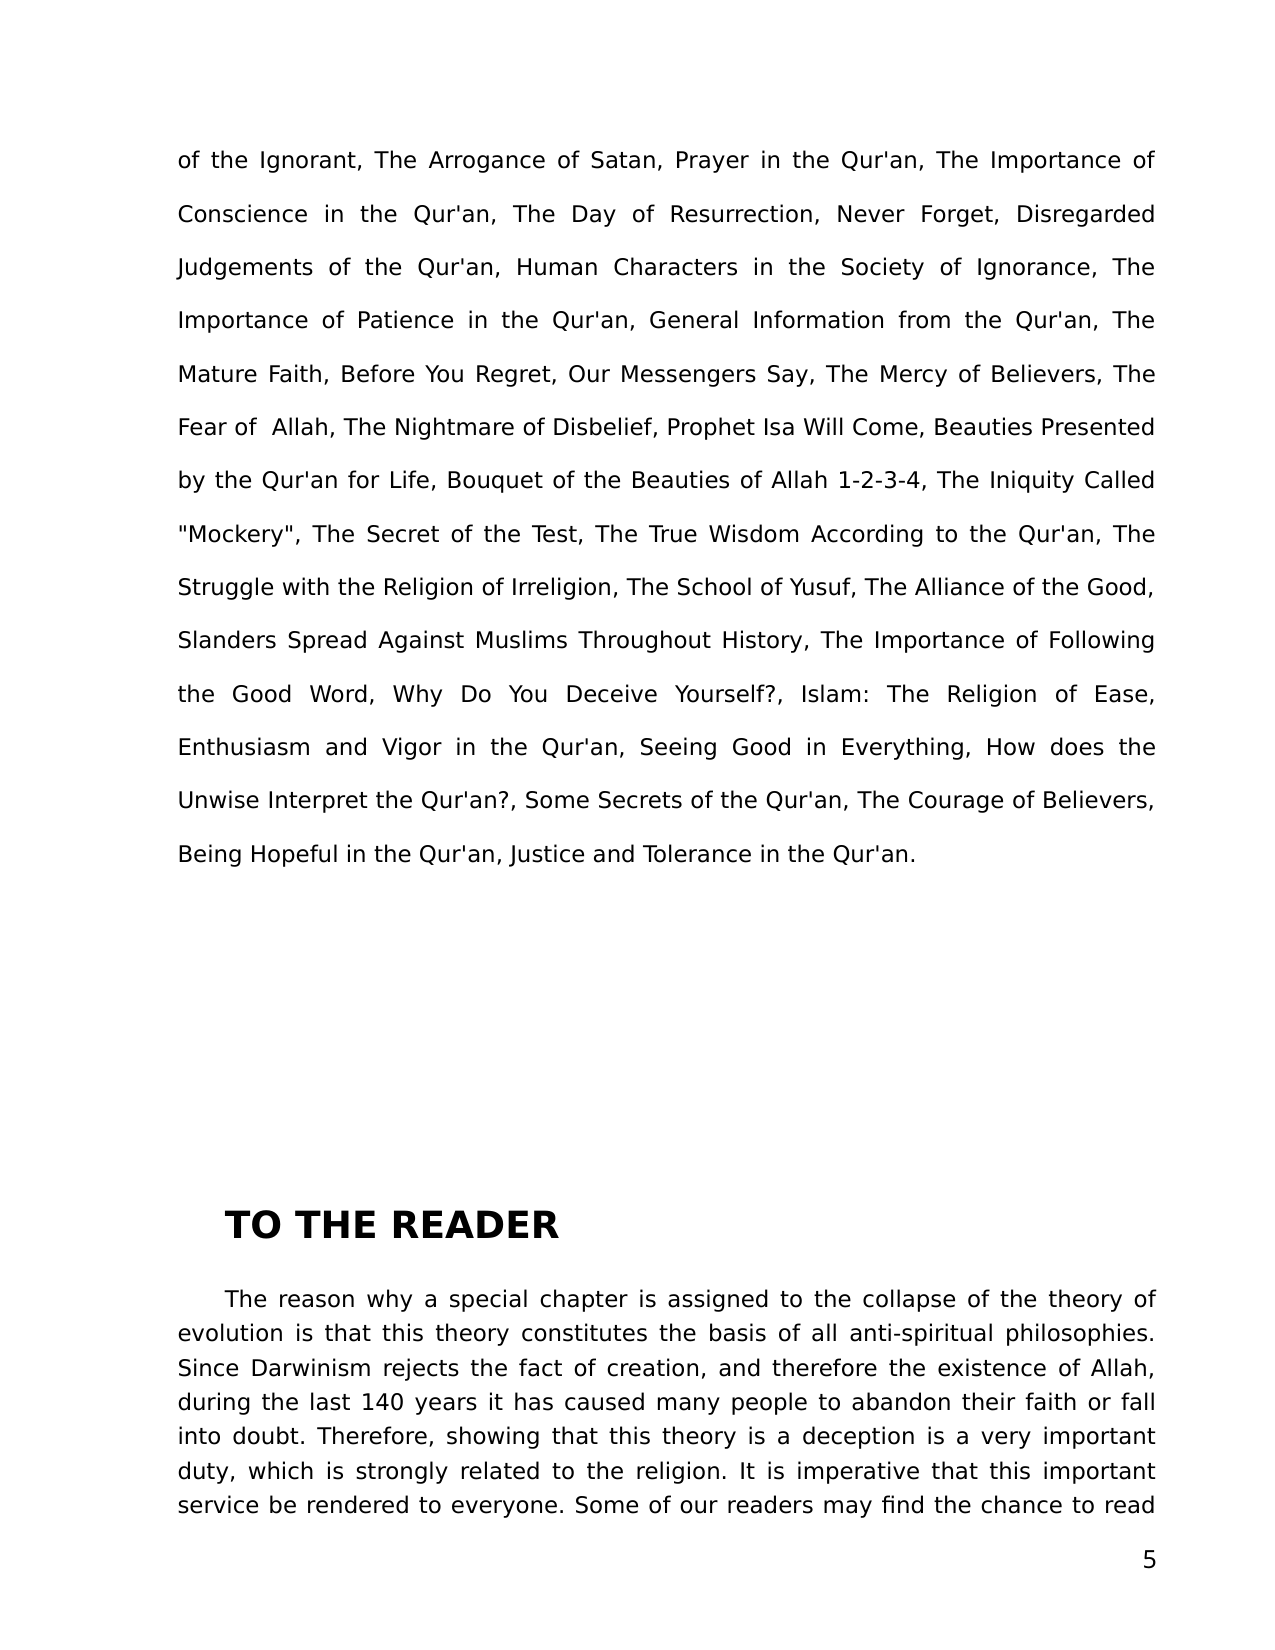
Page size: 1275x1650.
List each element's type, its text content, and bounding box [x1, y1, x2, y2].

text of the Ignorant, The Arrogance of Satan, Prayer in the Qur'an, The Importance of Conscience in the Qur'an, The Day of Resurrection, Never Forget, Disregarded Judgements of the Qur'an, Human Characters in the Society of Ignorance, The Importance of Patience in the Qur'an, General Information from the Qur'an, The Mature Faith, Before You Regret, Our Messengers Say, The Mercy of Believers, The Fear of Allah, The Nightmare of Disbelief, Prophet Isa Will Come, Beauties Presented by the Qur'an for Life, Bouquet of the Beauties of Allah 1-2-3-4, The Iniquity Called "Mockery", The Secret of the Test, The True Wisdom According to the Qur'an, The Struggle with the Religion of Irreligion, The School of Yusuf, The Alliance of the Good, Slanders Spread Against Muslims Throughout History, The Importance of Following the Good Word, Why Do You Deceive Yourself?, Islam: The Religion of Ease, Enthusiasm and Vigor in the Qur'an, Seeing Good in Everything, How does the Unwise Interpret the Qur'an?, Some Secrets of the Qur'an, The Courage of Believers, Being Hopeful in the Qur'an, Justice and Tolerance in the Qur'an. [177, 148, 1157, 868]
text The reason why a special chapter is assigned to the collapse of the theory of evolution is that this theory constitutes the basis of all anti-spiritual philosophies. Since Darwinism rejects the fact of creation, and therefore the existence of Allah, during the last 140 years it has caused many people to abandon their faith or fall into doubt. Therefore, showing that this theory is a deception is a very important duty, which is strongly related to the religion. It is imperative that this important service be rendered to everyone. Some of our readers may find the chance to read [177, 1280, 1157, 1520]
text TO THE READER [177, 1211, 1157, 1245]
